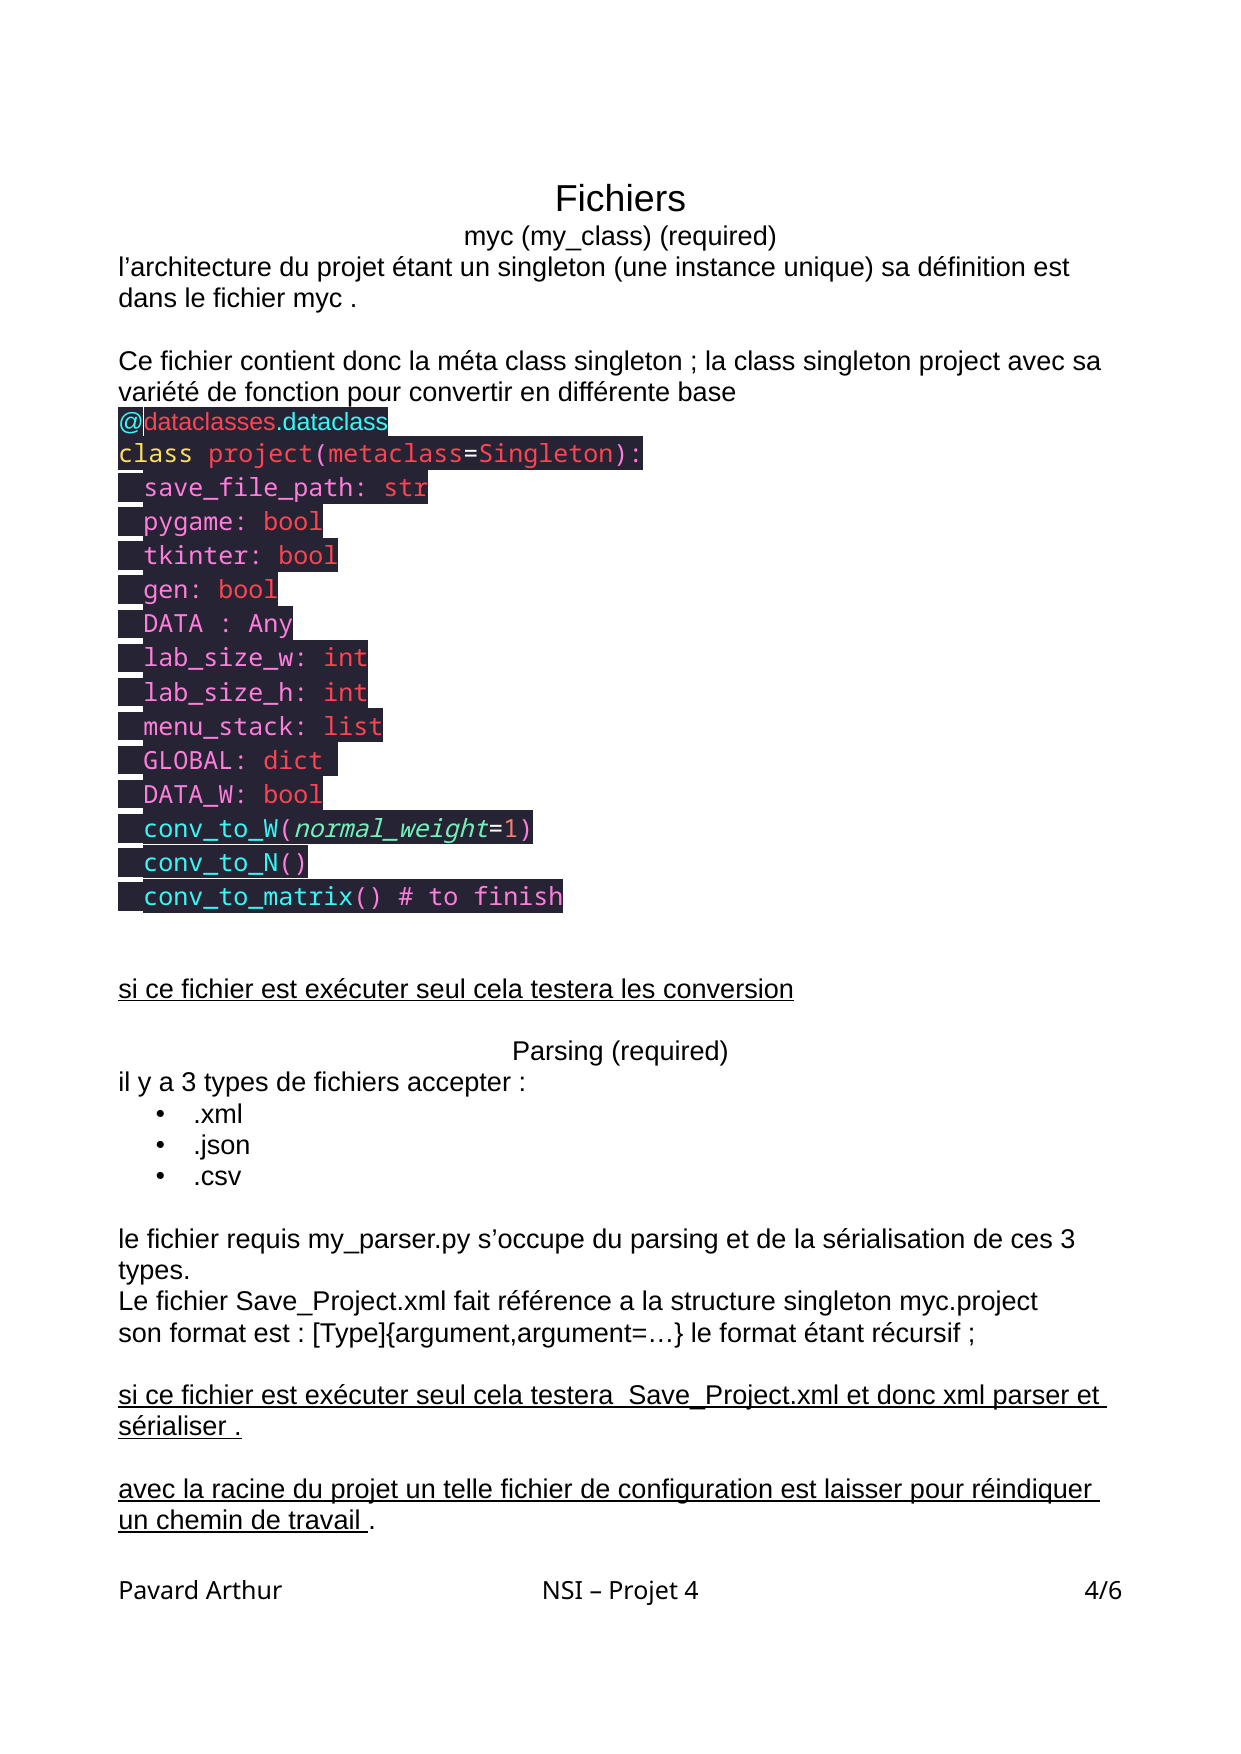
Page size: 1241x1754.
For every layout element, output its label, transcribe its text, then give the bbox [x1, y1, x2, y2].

text l’architecture du projet étant un singleton (une instance unique) sa définition est dans le fichier myc . [118, 251, 1122, 313]
list .xml [156, 1098, 1122, 1129]
text conv_to_matrix() # to finish [118, 878, 1122, 913]
text DATA : Any [118, 606, 1122, 640]
text si ce fichier est exécuter seul cela testera Save_Project.xml et donc xml parser et sérialiser . [118, 1379, 1122, 1442]
list .csv [156, 1160, 1122, 1192]
text tkinter: bool [118, 538, 1122, 572]
text DATA_W: bool [118, 776, 1122, 810]
text conv_to_W(normal_weight=1) [118, 810, 1122, 844]
text conv_to_N() [118, 844, 1122, 878]
text lab_size_h: int [118, 674, 1122, 708]
text @dataclasses.dataclass [118, 407, 1122, 436]
text gen: bool [118, 572, 1122, 606]
text Le fichier Save_Project.xml fait référence a la structure singleton myc.project [118, 1285, 1122, 1317]
text save_file_path: str [118, 470, 1122, 504]
text class project(metaclass=Singleton): [118, 436, 1122, 470]
text Fichiers [118, 176, 1122, 219]
text il y a 3 types de fichiers accepter : [118, 1066, 1122, 1098]
text avec la racine du projet un telle fichier de configuration est laisser pour réindiquer un chemin de travail . [118, 1473, 1122, 1535]
text Ce fichier contient donc la méta class singleton ; la class singleton project avec sa variété de fonction pour convertir en différente base [118, 344, 1122, 407]
text GLOBAL: dict [118, 742, 1122, 776]
text lab_size_w: int [118, 640, 1122, 674]
text le fichier requis my_parser.py s’occupe du parsing et de la sérialisation de ces 3 types. [118, 1223, 1122, 1285]
text menu_stack: list [118, 708, 1122, 742]
text pygame: bool [118, 504, 1122, 538]
text myc (my_class) (required) [118, 219, 1122, 251]
list .json [156, 1129, 1122, 1160]
text son format est : [Type]{argument,argument=…} le format étant récursif ; [118, 1317, 1122, 1348]
text Parsing (required) [118, 1035, 1122, 1066]
text si ce fichier est exécuter seul cela testera les conversion [118, 973, 1122, 1004]
